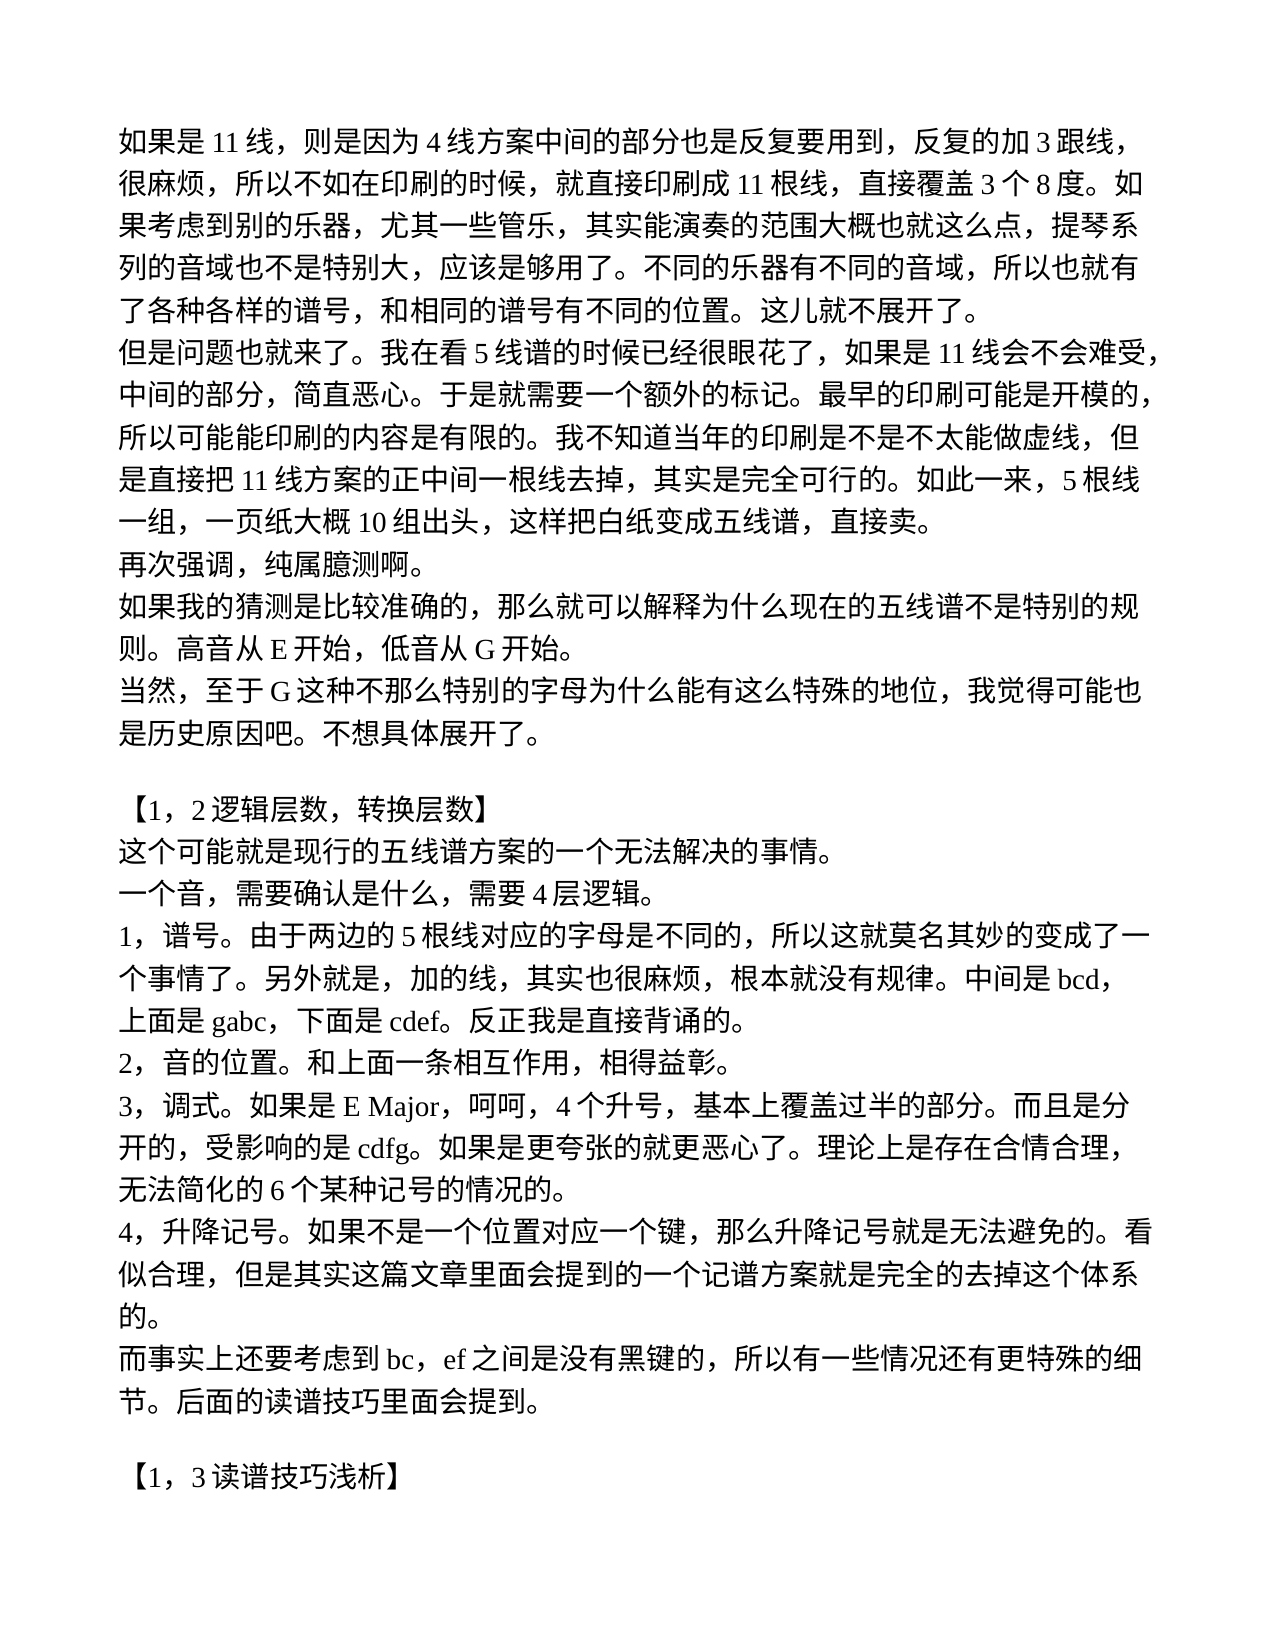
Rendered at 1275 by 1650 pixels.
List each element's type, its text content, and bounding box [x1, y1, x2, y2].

text 4，升降记号。如果不是一个位置对应一个键，那么升降记号就是无法避免的。看似合理，但是其实这篇文章里面会提到的一个记谱方案就是完全的去掉这个体系的。 [118, 1209, 1157, 1336]
text 当然，至于G这种不那么特别的字母为什么能有这么特殊的地位，我觉得可能也是历史原因吧。不想具体展开了。 [118, 668, 1157, 752]
text 一个音，需要确认是什么，需要4层逻辑。 [118, 871, 1157, 913]
text 如果我的猜测是比较准确的，那么就可以解释为什么现在的五线谱不是特别的规则。高音从E开始，低音从G开始。 [118, 583, 1157, 668]
text 【1，3读谱技巧浅析】 [118, 1454, 1157, 1496]
text 而事实上还要考虑到bc，ef之间是没有黑键的，所以有一些情况还有更特殊的细节。后面的读谱技巧里面会提到。 [118, 1336, 1157, 1420]
text 如果是11线，则是因为4线方案中间的部分也是反复要用到，反复的加3跟线，很麻烦，所以不如在印刷的时候，就直接印刷成11根线，直接覆盖3个8度。如果考虑到别的乐器，尤其一些管乐，其实能演奏的范围大概也就这么点，提琴系列的音域也不是特别大，应该是够用了。不同的乐器有不同的音域，所以也就有了各种各样的谱号，和相同的谱号有不同的位置。这儿就不展开了。 [118, 118, 1157, 329]
text 再次强调，纯属臆测啊。 [118, 541, 1157, 583]
text 但是问题也就来了。我在看5线谱的时候已经很眼花了，如果是11线会不会难受，中间的部分，简直恶心。于是就需要一个额外的标记。最早的印刷可能是开模的，所以可能能印刷的内容是有限的。我不知道当年的印刷是不是不太能做虚线，但是直接把11线方案的正中间一根线去掉，其实是完全可行的。如此一来，5根线一组，一页纸大概10组出头，这样把白纸变成五线谱，直接卖。 [118, 329, 1157, 541]
text 2，音的位置。和上面一条相互作用，相得益彰。 [118, 1040, 1157, 1082]
text 这个可能就是现行的五线谱方案的一个无法解决的事情。 [118, 828, 1157, 871]
text 【1，2逻辑层数，转换层数】 [118, 786, 1157, 828]
text 1，谱号。由于两边的5根线对应的字母是不同的，所以这就莫名其妙的变成了一个事情了。另外就是，加的线，其实也很麻烦，根本就没有规律。中间是bcd，上面是gabc，下面是cdef。反正我是直接背诵的。 [118, 913, 1157, 1040]
text 3，调式。如果是E Major，呵呵，4个升号，基本上覆盖过半的部分。而且是分开的，受影响的是cdfg。如果是更夸张的就更恶心了。理论上是存在合情合理，无法简化的6个某种记号的情况的。 [118, 1082, 1157, 1209]
